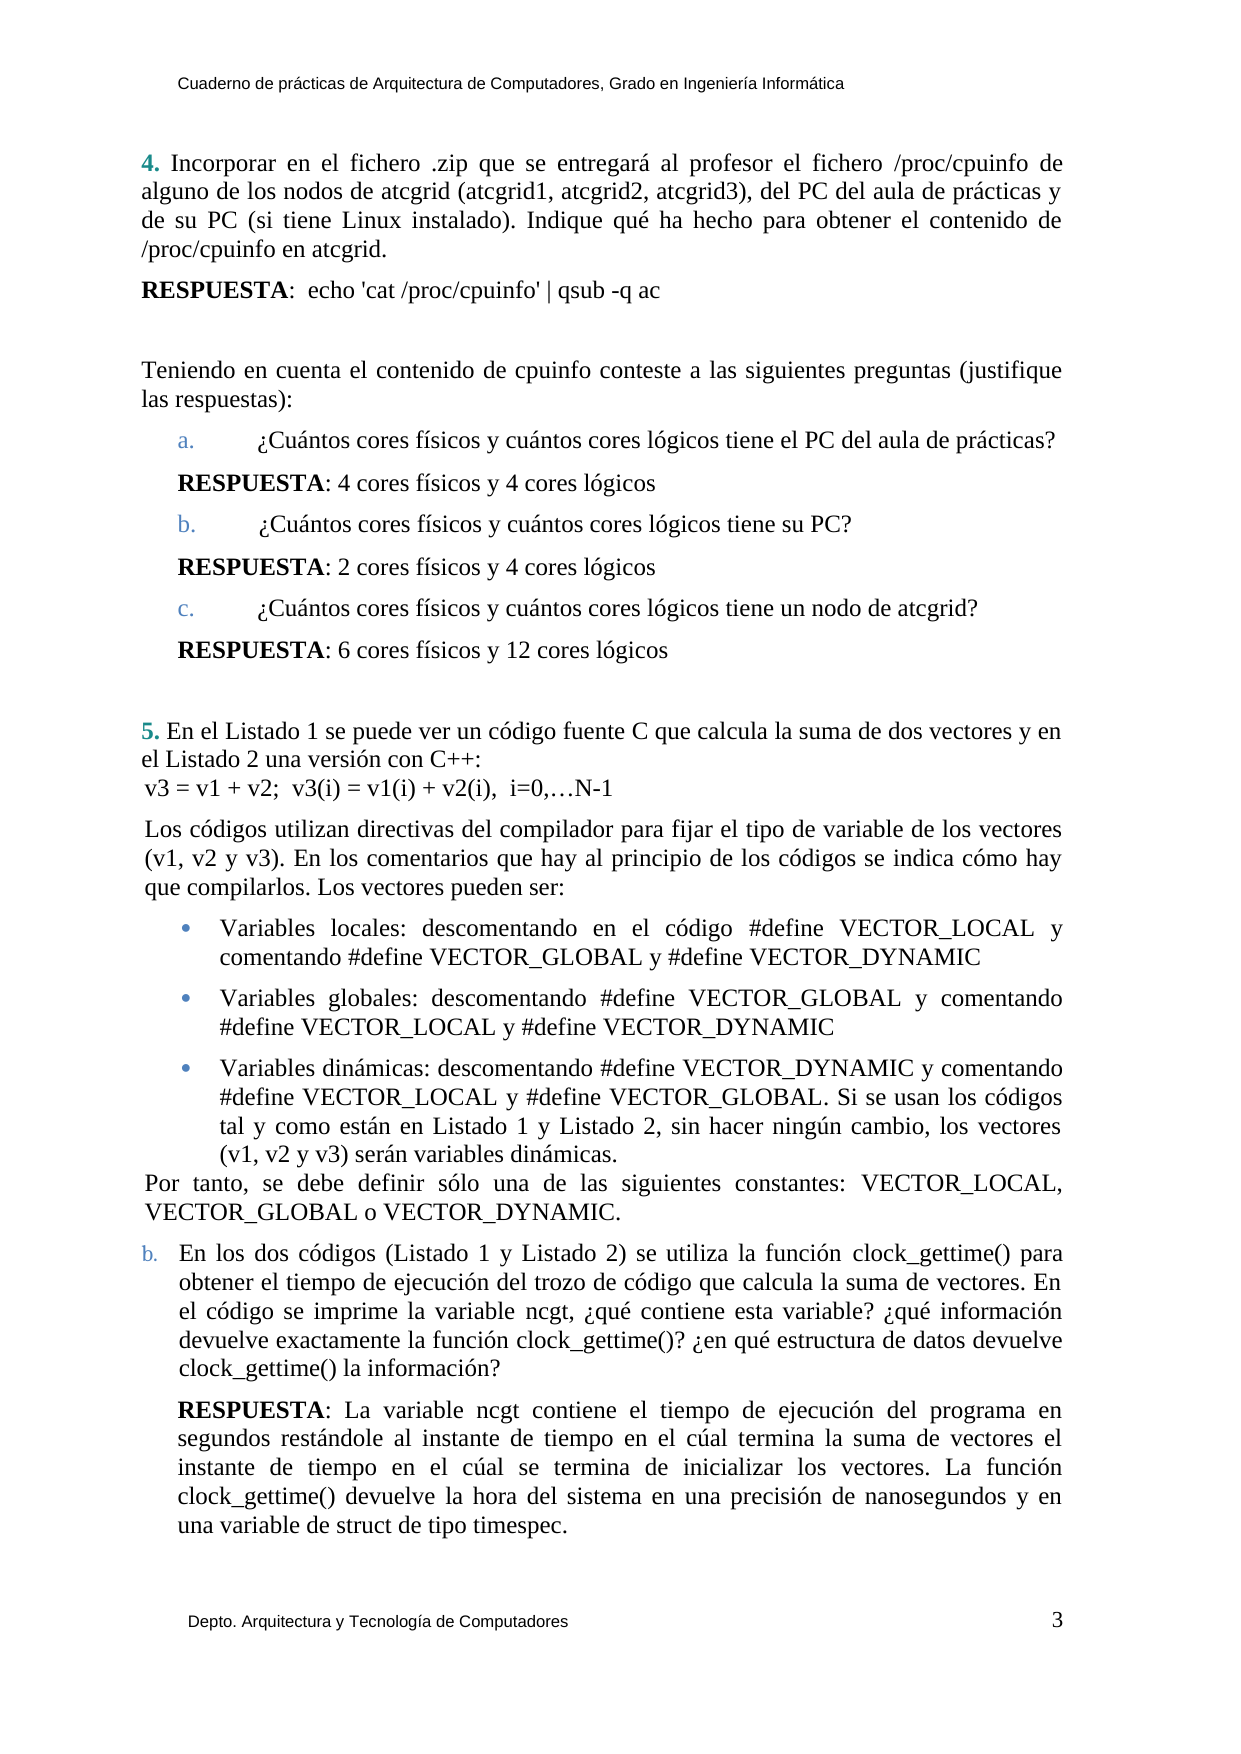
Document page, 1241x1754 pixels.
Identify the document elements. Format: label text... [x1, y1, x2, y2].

list Variables locales: descomentando en el código #define VECTOR_LOCAL y comentando #define VECTOR_GLOBAL y #define VECTOR_DYNAMIC [182, 913, 1063, 971]
list RESPUESTA: echo 'cat /proc/cpuinfo' | qsub -q ac [103, 275, 1063, 304]
list RESPUESTA: 6 cores físicos y 12 cores lógicos [177, 636, 1063, 664]
text v3 = v1 + v2; v3(i) = v1(i) + v2(i), i=0,…N-1 [144, 773, 1063, 802]
text a. ¿Cuántos cores físicos y cuántos cores lógicos tiene el PC del aula de prácticas? [177, 425, 1063, 454]
list Variables globales: descomentando #define VECTOR_GLOBAL y comentando #define VECTOR_LOCAL y #define VECTOR_DYNAMIC [182, 983, 1063, 1041]
text c. ¿Cuántos cores físicos y cuántos cores lógicos tiene un nodo de atcgrid? [177, 593, 1063, 622]
list En los dos códigos (Listado 1 y Listado 2) se utiliza la función clock_gettime() para obtener el tiempo de ejecución del trozo de código que calcula la suma de vectores. En el código se imprime la variable ncgt, ¿qué contiene esta variable? ¿qué información devuelve exactamente la función clock_gettime()? ¿en qué estructura de datos devuelve clock_gettime() la información? [141, 1238, 1063, 1382]
list RESPUESTA: 2 cores físicos y 4 cores lógicos [177, 552, 1063, 581]
list Teniendo en cuenta el contenido de cpuinfo conteste a las siguientes preguntas (justifique las respuestas): [103, 355, 1063, 413]
text b. ¿Cuántos cores físicos y cuántos cores lógicos tiene su PC? [177, 509, 1063, 538]
list Variables dinámicas: descomentando #define VECTOR_DYNAMIC y comentando #define VECTOR_LOCAL y #define VECTOR_GLOBAL. Si se usan los códigos tal y como están en Listado 1 y Listado 2, sin hacer ningún cambio, los vectores (v1, v2 y v3) serán variables dinámicas. [182, 1053, 1063, 1168]
list 4. Incorporar en el fichero .zip que se entregará al profesor el fichero /proc/cpuinfo de alguno de los nodos de atcgrid (atcgrid1, atcgrid2, atcgrid3), del PC del aula de prácticas y de su PC (si tiene Linux instalado). Indique qué ha hecho para obtener el contenido de /proc/cpuinfo en atcgrid. [103, 148, 1063, 263]
text Por tanto, se debe definir sólo una de las siguientes constantes: VECTOR_LOCAL, VECTOR_GLOBAL o VECTOR_DYNAMIC. [144, 1168, 1063, 1226]
text Los códigos utilizan directivas del compilador para fijar el tipo de variable de los vectores (v1, v2 y v3). En los comentarios que hay al principio de los códigos se indica cómo hay que compilarlos. Los vectores pueden ser: [144, 814, 1063, 901]
list 5. En el Listado 1 se puede ver un código fuente C que calcula la suma de dos vectores y en el Listado 2 una versión con C++: [103, 716, 1063, 773]
list RESPUESTA: La variable ncgt contiene el tiempo de ejecución del programa en segundos restándole al instante de tiempo en el cúal termina la suma de vectores el instante de tiempo en el cúal se termina de inicializar los vectores. La función clock_gettime() devuelve la hora del sistema en una precisión de nanosegundos y en una variable de struct de tipo timespec. [177, 1395, 1063, 1538]
list RESPUESTA: 4 cores físicos y 4 cores lógicos [177, 468, 1063, 497]
